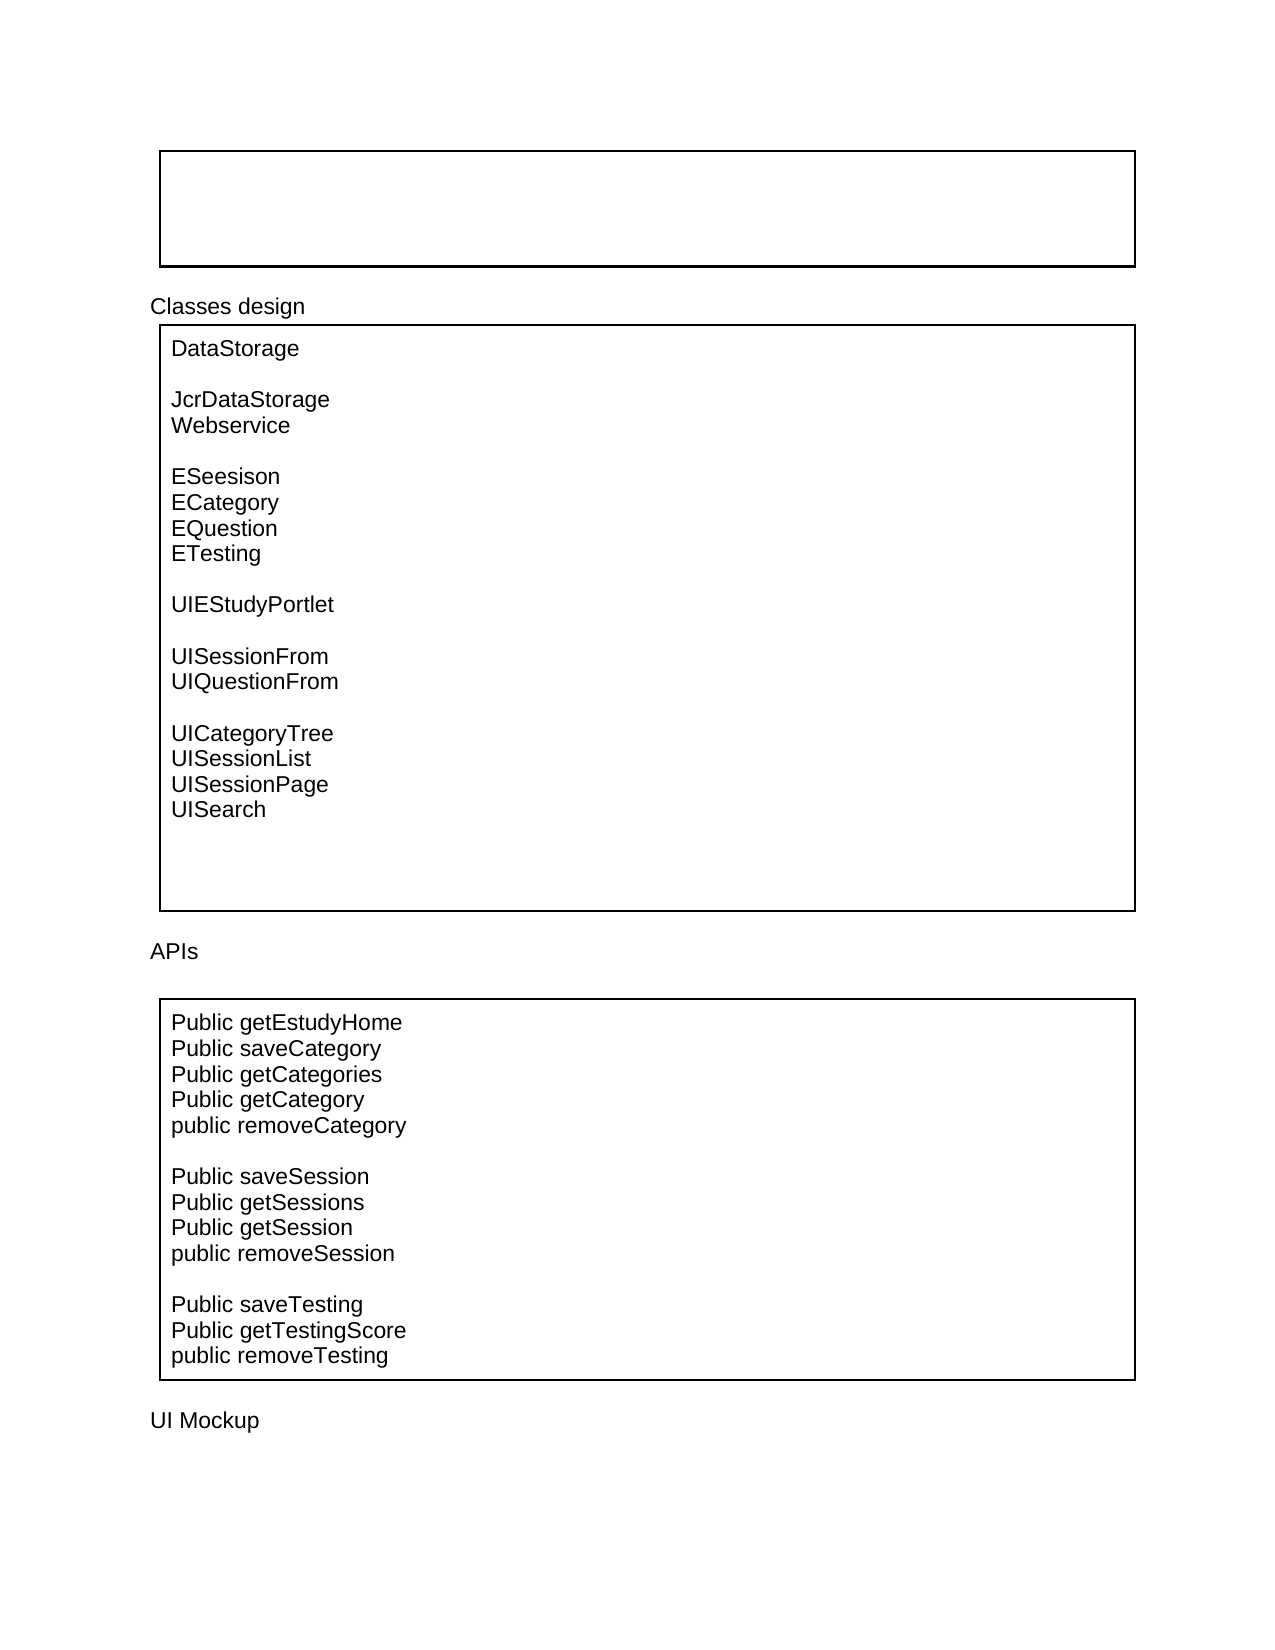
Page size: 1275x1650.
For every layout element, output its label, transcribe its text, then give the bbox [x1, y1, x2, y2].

table_header DataStorage JcrDataStorage Webservice ESeesison ECategory EQuestion ETesting UIEStudyPortlet UISessionFrom UIQuestionFrom UICategoryTree UISessionList UISessionPage UISearch [161, 326, 1134, 910]
table_header [161, 152, 1134, 265]
text Classes design [150, 294, 1125, 320]
text UI Mockup [150, 1408, 1125, 1433]
table_header Public getEstudyHome Public saveCategory Public getCategories Public getCategory public removeCategory Public saveSession Public getSessions Public getSession public removeSession Public saveTesting Public getTestingScore public removeTesting [161, 1000, 1134, 1379]
text APIs [150, 939, 1125, 964]
